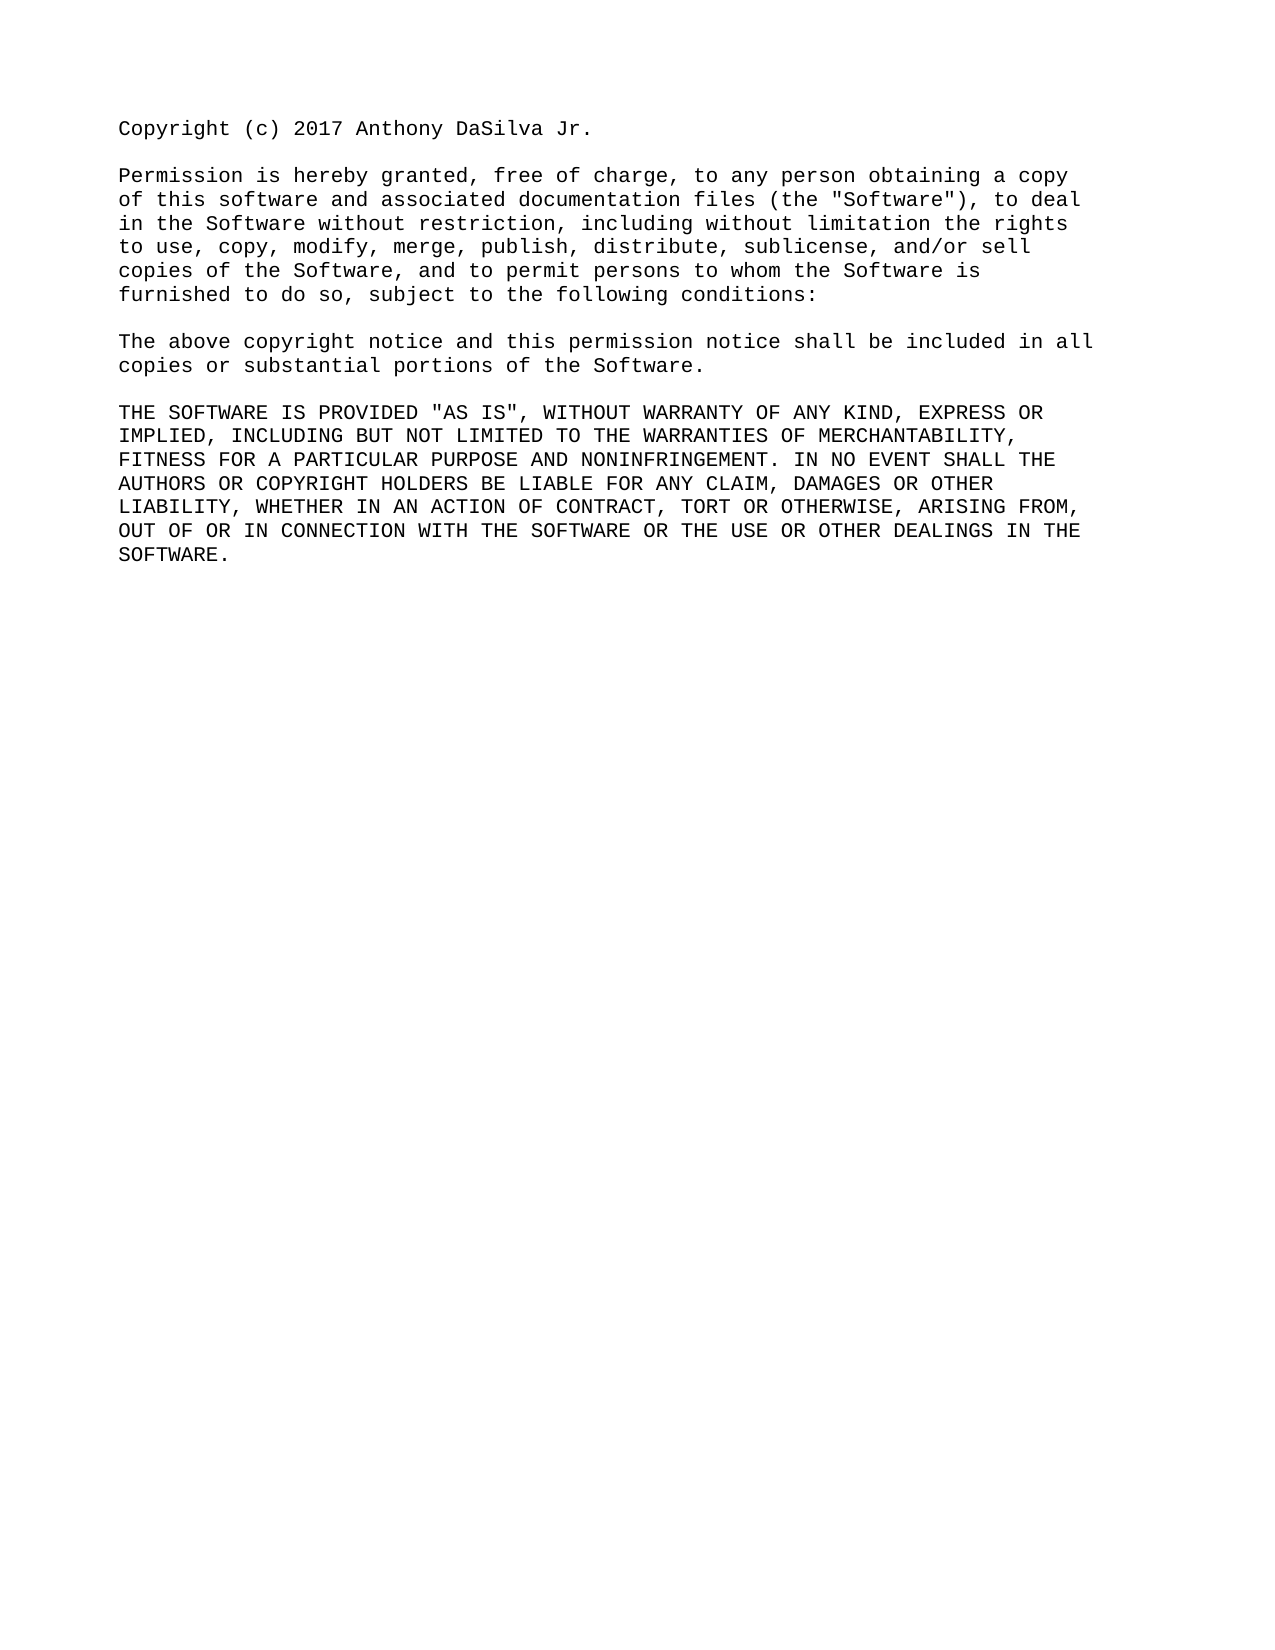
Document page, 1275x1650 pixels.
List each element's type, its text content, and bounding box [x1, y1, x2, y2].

text IMPLIED, INCLUDING BUT NOT LIMITED TO THE WARRANTIES OF MERCHANTABILITY, [118, 426, 1157, 449]
text in the Software without restriction, including without limitation the rights [118, 213, 1157, 236]
text FITNESS FOR A PARTICULAR PURPOSE AND NONINFRINGEMENT. IN NO EVENT SHALL THE [118, 449, 1157, 473]
text The above copyright notice and this permission notice shall be included in all [118, 331, 1157, 354]
text furnished to do so, subject to the following conditions: [118, 284, 1157, 307]
text SOFTWARE. [118, 544, 1157, 567]
text LIABILITY, WHETHER IN AN ACTION OF CONTRACT, TORT OR OTHERWISE, ARISING FROM, [118, 496, 1157, 520]
text copies or substantial portions of the Software. [118, 354, 1157, 378]
text AUTHORS OR COPYRIGHT HOLDERS BE LIABLE FOR ANY CLAIM, DAMAGES OR OTHER [118, 473, 1157, 496]
text of this software and associated documentation files (the "Software"), to deal [118, 189, 1157, 213]
text copies of the Software, and to permit persons to whom the Software is [118, 260, 1157, 284]
text THE SOFTWARE IS PROVIDED "AS IS", WITHOUT WARRANTY OF ANY KIND, EXPRESS OR [118, 402, 1157, 426]
text OUT OF OR IN CONNECTION WITH THE SOFTWARE OR THE USE OR OTHER DEALINGS IN THE [118, 520, 1157, 544]
text Permission is hereby granted, free of charge, to any person obtaining a copy [118, 165, 1157, 189]
text Copyright (c) 2017 Anthony DaSilva Jr. [118, 118, 1157, 142]
text to use, copy, modify, merge, publish, distribute, sublicense, and/or sell [118, 236, 1157, 260]
